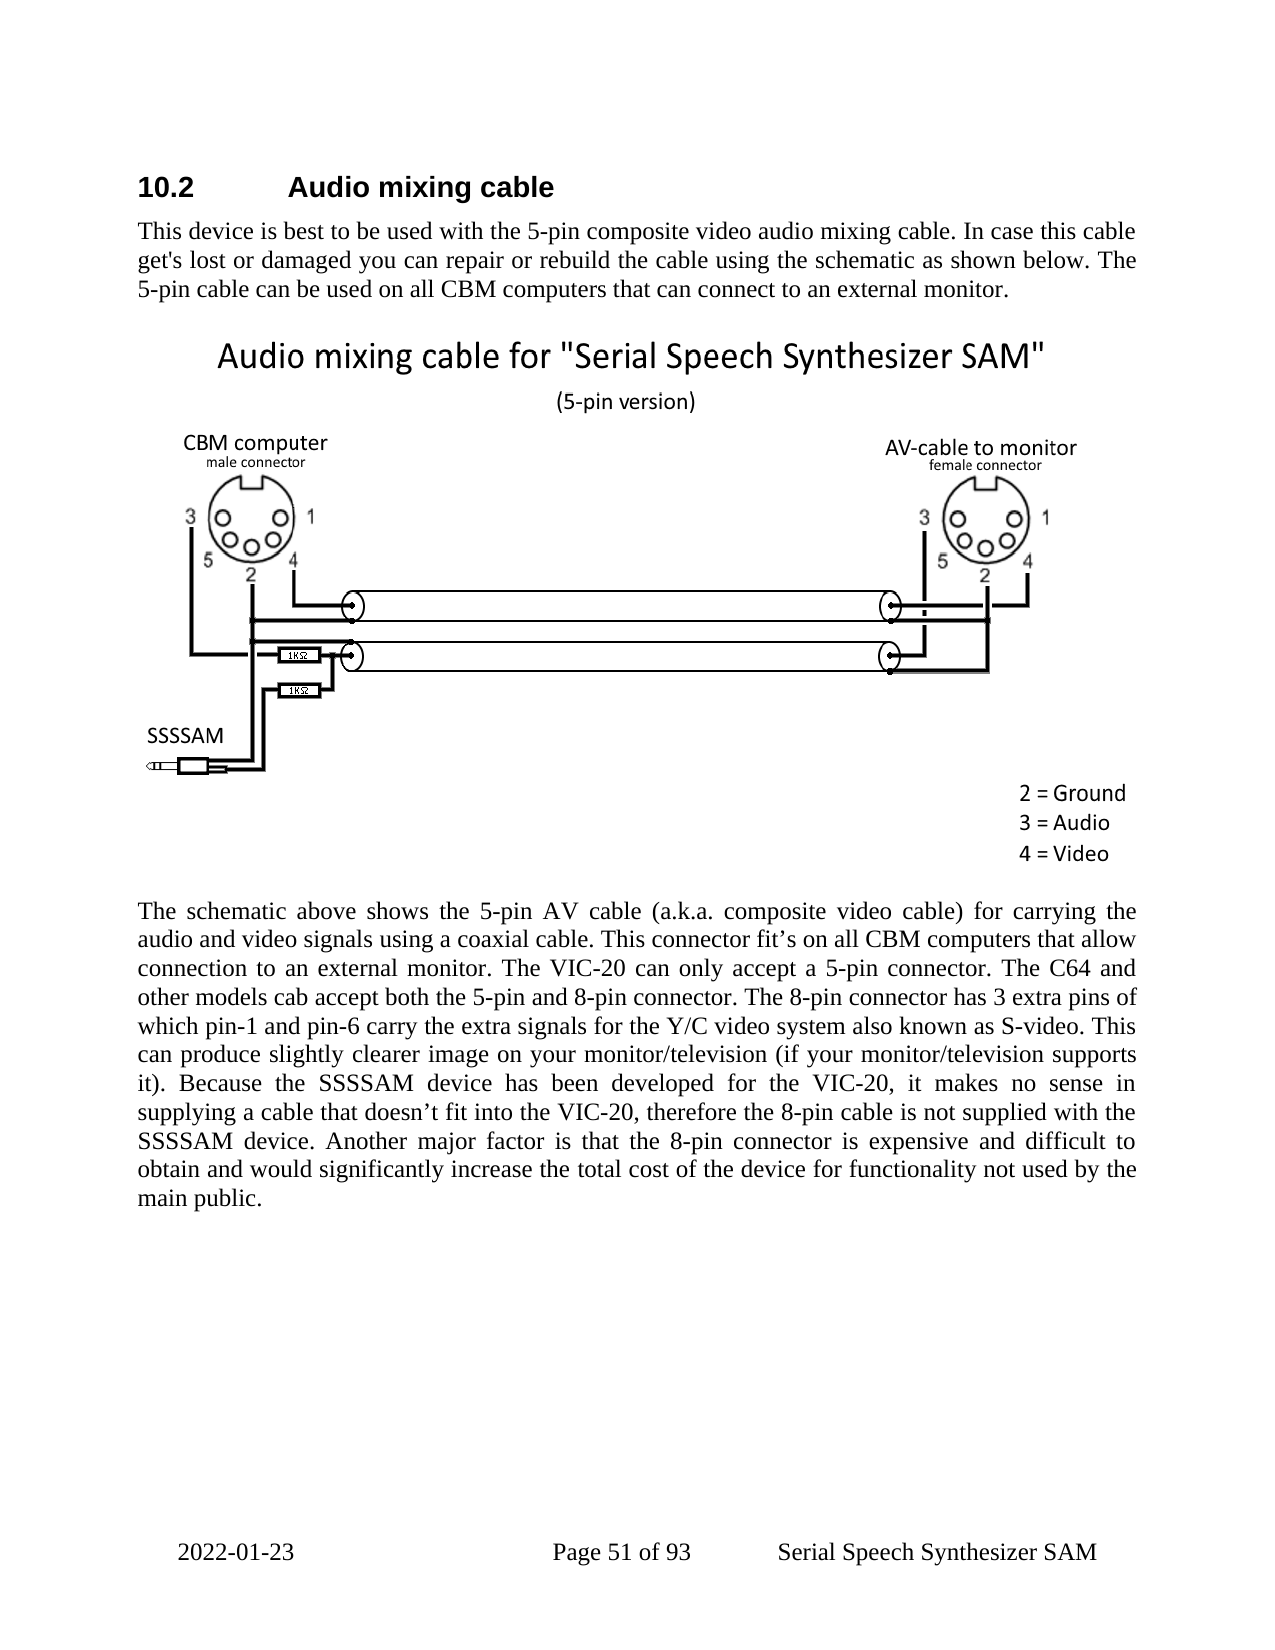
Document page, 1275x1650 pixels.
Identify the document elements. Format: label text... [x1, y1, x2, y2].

subtitle Audio mixing cable [137, 170, 1138, 204]
text This device is best to be used with the 5-pin composite video audio mixing cable. In case this cable get's lost or damaged you can repair or rebuild the cable using the schematic as shown below. The 5-pin cable can be used on all CBM computers that can connect to an external monitor. [137, 216, 1138, 302]
picture [124, 315, 1136, 873]
text The schematic above shows the 5-pin AV cable (a.k.a. composite video cable) for carrying the audio and video signals using a coaxial cable. This connector fit’s on all CBM computers that allow connection to an external monitor. The VIC-20 can only accept a 5-pin connector. The C64 and other models cab accept both the 5-pin and 8-pin connector. The 8-pin connector has 3 extra pins of which pin-1 and pin-6 carry the extra signals for the Y/C video system also known as S-video. This can produce slightly clearer image on your monitor/television (if your monitor/television supports it). Because the SSSSAM device has been developed for the VIC-20, it makes no sense in supplying a cable that doesn’t fit into the VIC-20, therefore the 8-pin cable is not supplied with the SSSSAM device. Another major factor is that the 8-pin connector is expensive and difficult to obtain and would significantly increase the total cost of the device for functionality not used by the main public. [137, 896, 1138, 1212]
